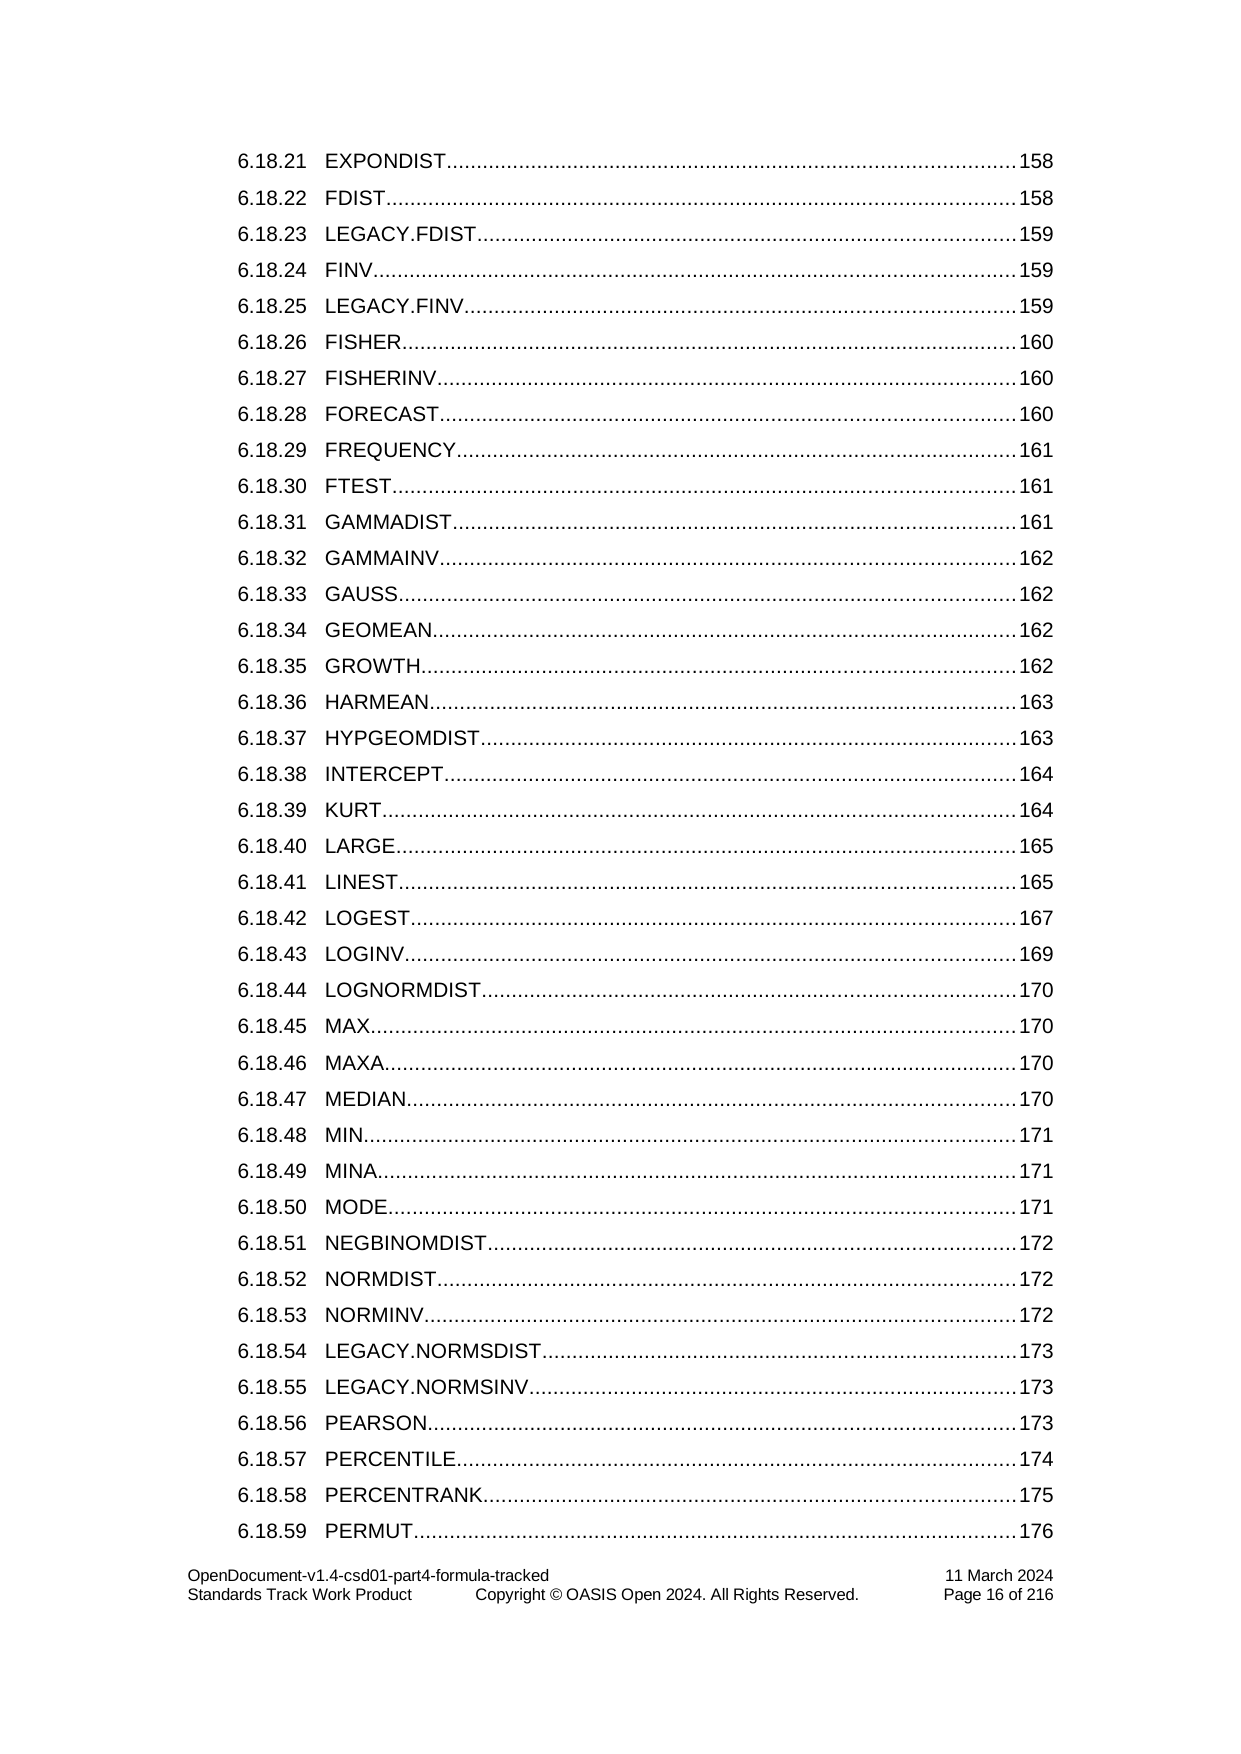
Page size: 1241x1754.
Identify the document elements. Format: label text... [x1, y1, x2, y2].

text 6.18.35 GROWTH 162 [237, 654, 1053, 678]
text 6.18.55 LEGACY.NORMSINV 173 [237, 1375, 1053, 1399]
text 6.18.50 MODE 171 [237, 1195, 1053, 1219]
text 6.18.38 INTERCEPT 164 [237, 763, 1053, 786]
text 6.18.51 NEGBINOMDIST 172 [237, 1231, 1053, 1255]
text 6.18.57 PERCENTILE 174 [237, 1447, 1053, 1471]
text 6.18.45 MAX 170 [237, 1015, 1053, 1038]
text 6.18.54 LEGACY.NORMSDIST 173 [237, 1339, 1053, 1363]
text 6.18.48 MIN 171 [237, 1123, 1053, 1147]
text 6.18.39 KURT 164 [237, 799, 1053, 822]
text 6.18.58 PERCENTRANK 175 [237, 1483, 1053, 1507]
text 6.18.21 EXPONDIST 158 [237, 150, 1053, 173]
text 6.18.44 LOGNORMDIST 170 [237, 979, 1053, 1002]
text 6.18.36 HARMEAN 163 [237, 691, 1053, 714]
text 6.18.53 NORMINV 172 [237, 1303, 1053, 1327]
text 6.18.22 FDIST 158 [237, 186, 1053, 209]
text 6.18.26 FISHER 160 [237, 330, 1053, 354]
text 6.18.43 LOGINV 169 [237, 943, 1053, 966]
text 6.18.24 FINV 159 [237, 258, 1053, 282]
text 6.18.41 LINEST 165 [237, 871, 1053, 894]
text 6.18.33 GAUSS 162 [237, 582, 1053, 606]
text 6.18.37 HYPGEOMDIST 163 [237, 727, 1053, 750]
text 6.18.30 FTEST 161 [237, 474, 1053, 498]
text 6.18.32 GAMMAINV 162 [237, 546, 1053, 570]
text 6.18.56 PEARSON 173 [237, 1411, 1053, 1435]
text 6.18.23 LEGACY.FDIST 159 [237, 222, 1053, 246]
text 6.18.28 FORECAST 160 [237, 402, 1053, 426]
text 6.18.29 FREQUENCY 161 [237, 438, 1053, 462]
text 6.18.46 MAXA 170 [237, 1051, 1053, 1074]
text 6.18.49 MINA 171 [237, 1159, 1053, 1183]
text 6.18.40 LARGE 165 [237, 835, 1053, 858]
text 6.18.42 LOGEST 167 [237, 907, 1053, 930]
text 6.18.25 LEGACY.FINV 159 [237, 294, 1053, 318]
text 6.18.34 GEOMEAN 162 [237, 618, 1053, 642]
text 6.18.27 FISHERINV 160 [237, 366, 1053, 390]
text 6.18.59 PERMUT 176 [237, 1519, 1053, 1543]
text 6.18.47 MEDIAN 170 [237, 1087, 1053, 1111]
text 6.18.52 NORMDIST 172 [237, 1267, 1053, 1291]
text 6.18.31 GAMMADIST 161 [237, 510, 1053, 534]
